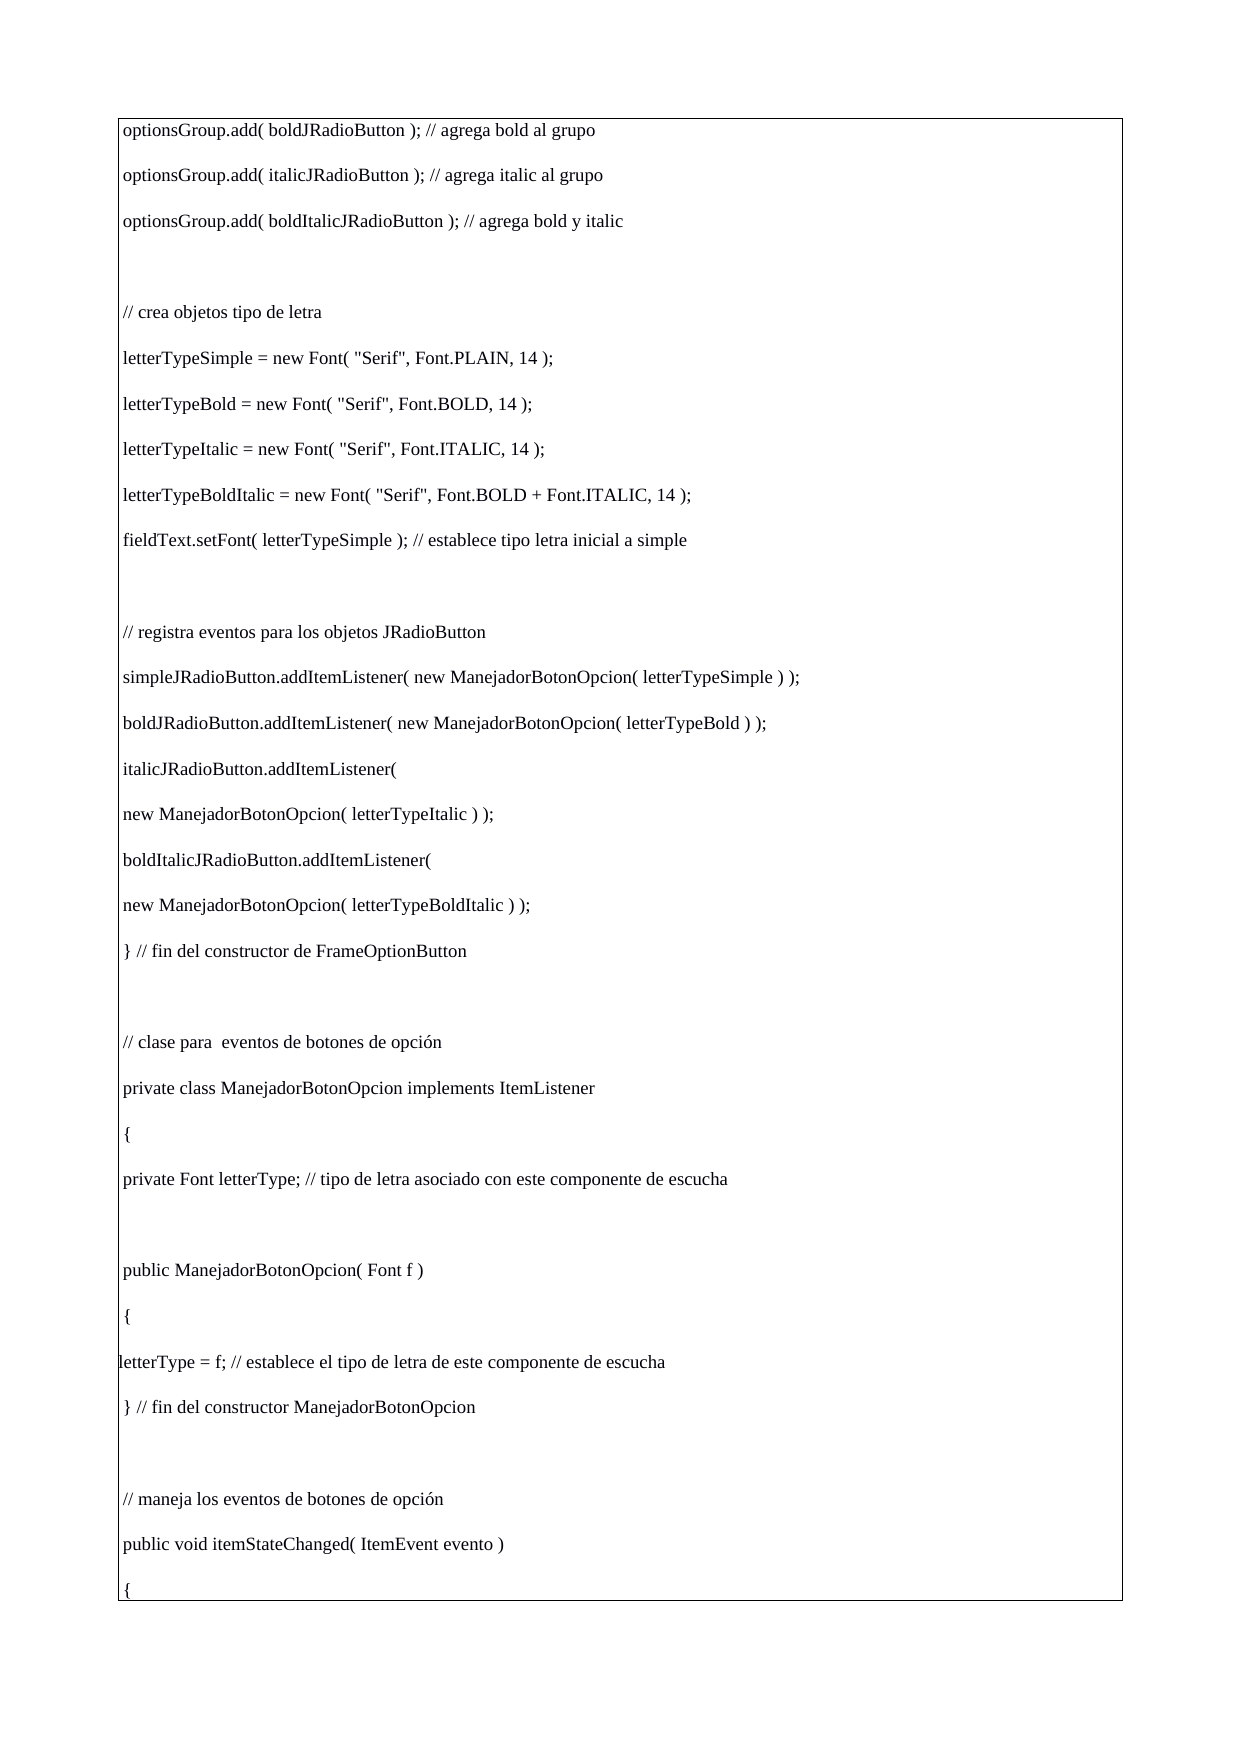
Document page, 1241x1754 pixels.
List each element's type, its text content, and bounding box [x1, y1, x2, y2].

text optionsGroup.add( boldJRadioButton ); // agrega bold al grupo [119, 119, 1122, 140]
text public void itemStateChanged( ItemEvent evento ) [119, 1532, 1122, 1554]
text letterTypeSimple = new Font( "Serif", Font.PLAIN, 14 ); [119, 346, 1122, 368]
text // registra eventos para los objetos JRadioButton [119, 620, 1122, 642]
text letterType = f; // establece el tipo de letra de este componente de escucha [119, 1350, 1122, 1372]
text // clase para eventos de botones de opción [119, 1031, 1122, 1053]
text boldJRadioButton.addItemListener( new ManejadorBotonOpcion( letterTypeBold ) ); [119, 711, 1122, 733]
text public ManejadorBotonOpcion( Font f ) [119, 1259, 1122, 1281]
text fieldText.setFont( letterTypeSimple ); // establece tipo letra inicial a simple [119, 529, 1122, 551]
text } // fin del constructor de FrameOptionButton [119, 939, 1122, 961]
text boldItalicJRadioButton.addItemListener( [119, 848, 1122, 870]
text italicJRadioButton.addItemListener( [119, 757, 1122, 779]
text private class ManejadorBotonOpcion implements ItemListener [119, 1076, 1122, 1098]
text letterTypeItalic = new Font( "Serif", Font.ITALIC, 14 ); [119, 437, 1122, 459]
text { [119, 1578, 1122, 1600]
text letterTypeBold = new Font( "Serif", Font.BOLD, 14 ); [119, 392, 1122, 414]
text optionsGroup.add( italicJRadioButton ); // agrega italic al grupo [119, 164, 1122, 186]
text // maneja los eventos de botones de opción [119, 1487, 1122, 1509]
text letterTypeBoldItalic = new Font( "Serif", Font.BOLD + Font.ITALIC, 14 ); [119, 483, 1122, 505]
text { [119, 1122, 1122, 1144]
text optionsGroup.add( boldItalicJRadioButton ); // agrega bold y italic [119, 209, 1122, 231]
text new ManejadorBotonOpcion( letterTypeBoldItalic ) ); [119, 894, 1122, 916]
text } // fin del constructor ManejadorBotonOpcion [119, 1396, 1122, 1418]
text new ManejadorBotonOpcion( letterTypeItalic ) ); [119, 802, 1122, 824]
text // crea objetos tipo de letra [119, 301, 1122, 323]
text simpleJRadioButton.addItemListener( new ManejadorBotonOpcion( letterTypeSimple ) ); [119, 666, 1122, 688]
text private Font letterType; // tipo de letra asociado con este componente de escucha [119, 1167, 1122, 1189]
text { [119, 1304, 1122, 1326]
